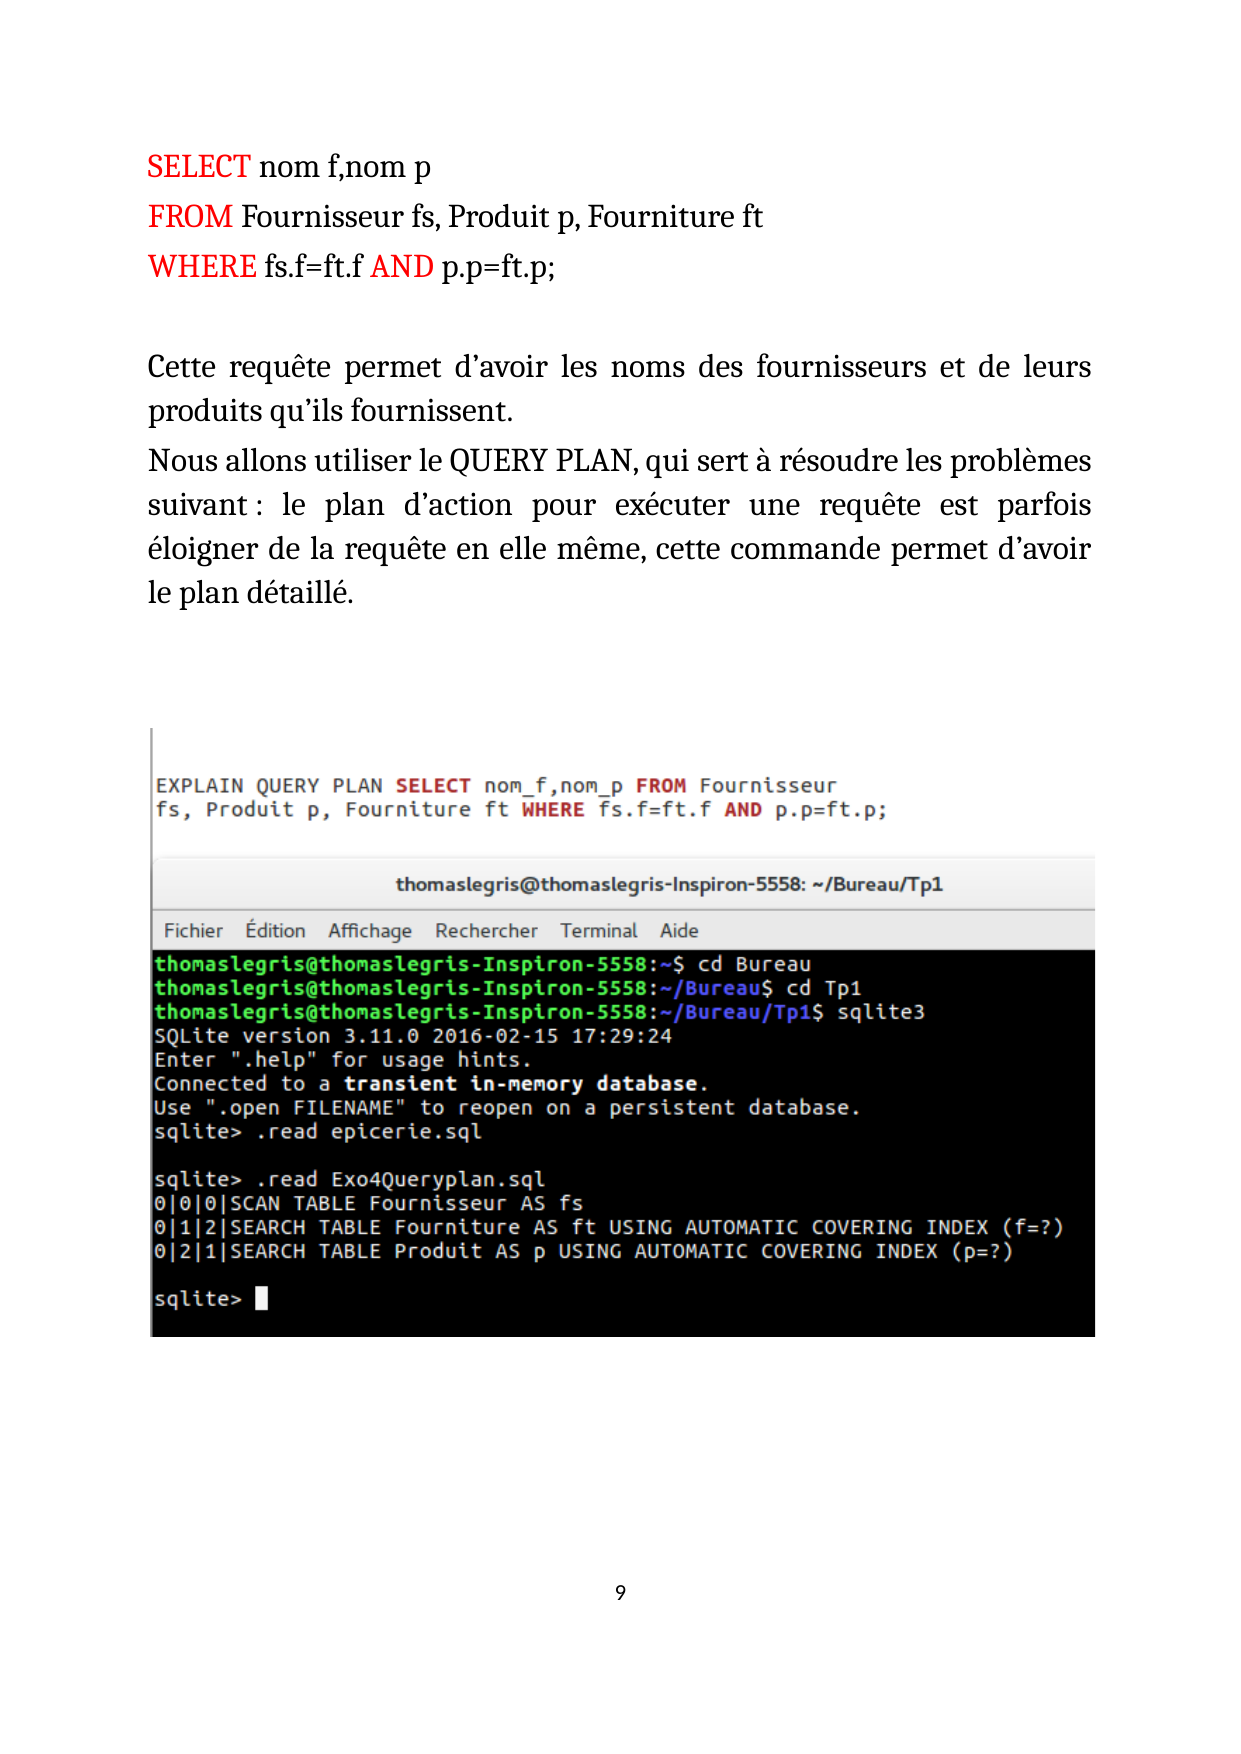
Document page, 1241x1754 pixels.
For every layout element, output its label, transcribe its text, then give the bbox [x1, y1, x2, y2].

text Nous allons utiliser le QUERY PLAN, qui sert à résoudre les problèmes suivant : le plan d’action pour exécuter une requête est parfois éloigner de la requête en elle même, cette commande permet d’avoir le plan détaillé. [148, 442, 1093, 612]
text FROM Fournisseur fs, Produit p, Fourniture ft [148, 198, 1093, 236]
text WHERE fs.f=ft.f AND p.p=ft.p; [148, 248, 1093, 286]
text SELECT nom f,nom p [148, 148, 1093, 186]
text Cette requête permet d’avoir les noms des fournisseurs et de leurs produits qu’ils fournissent. [148, 348, 1093, 430]
picture [150, 728, 1096, 1337]
